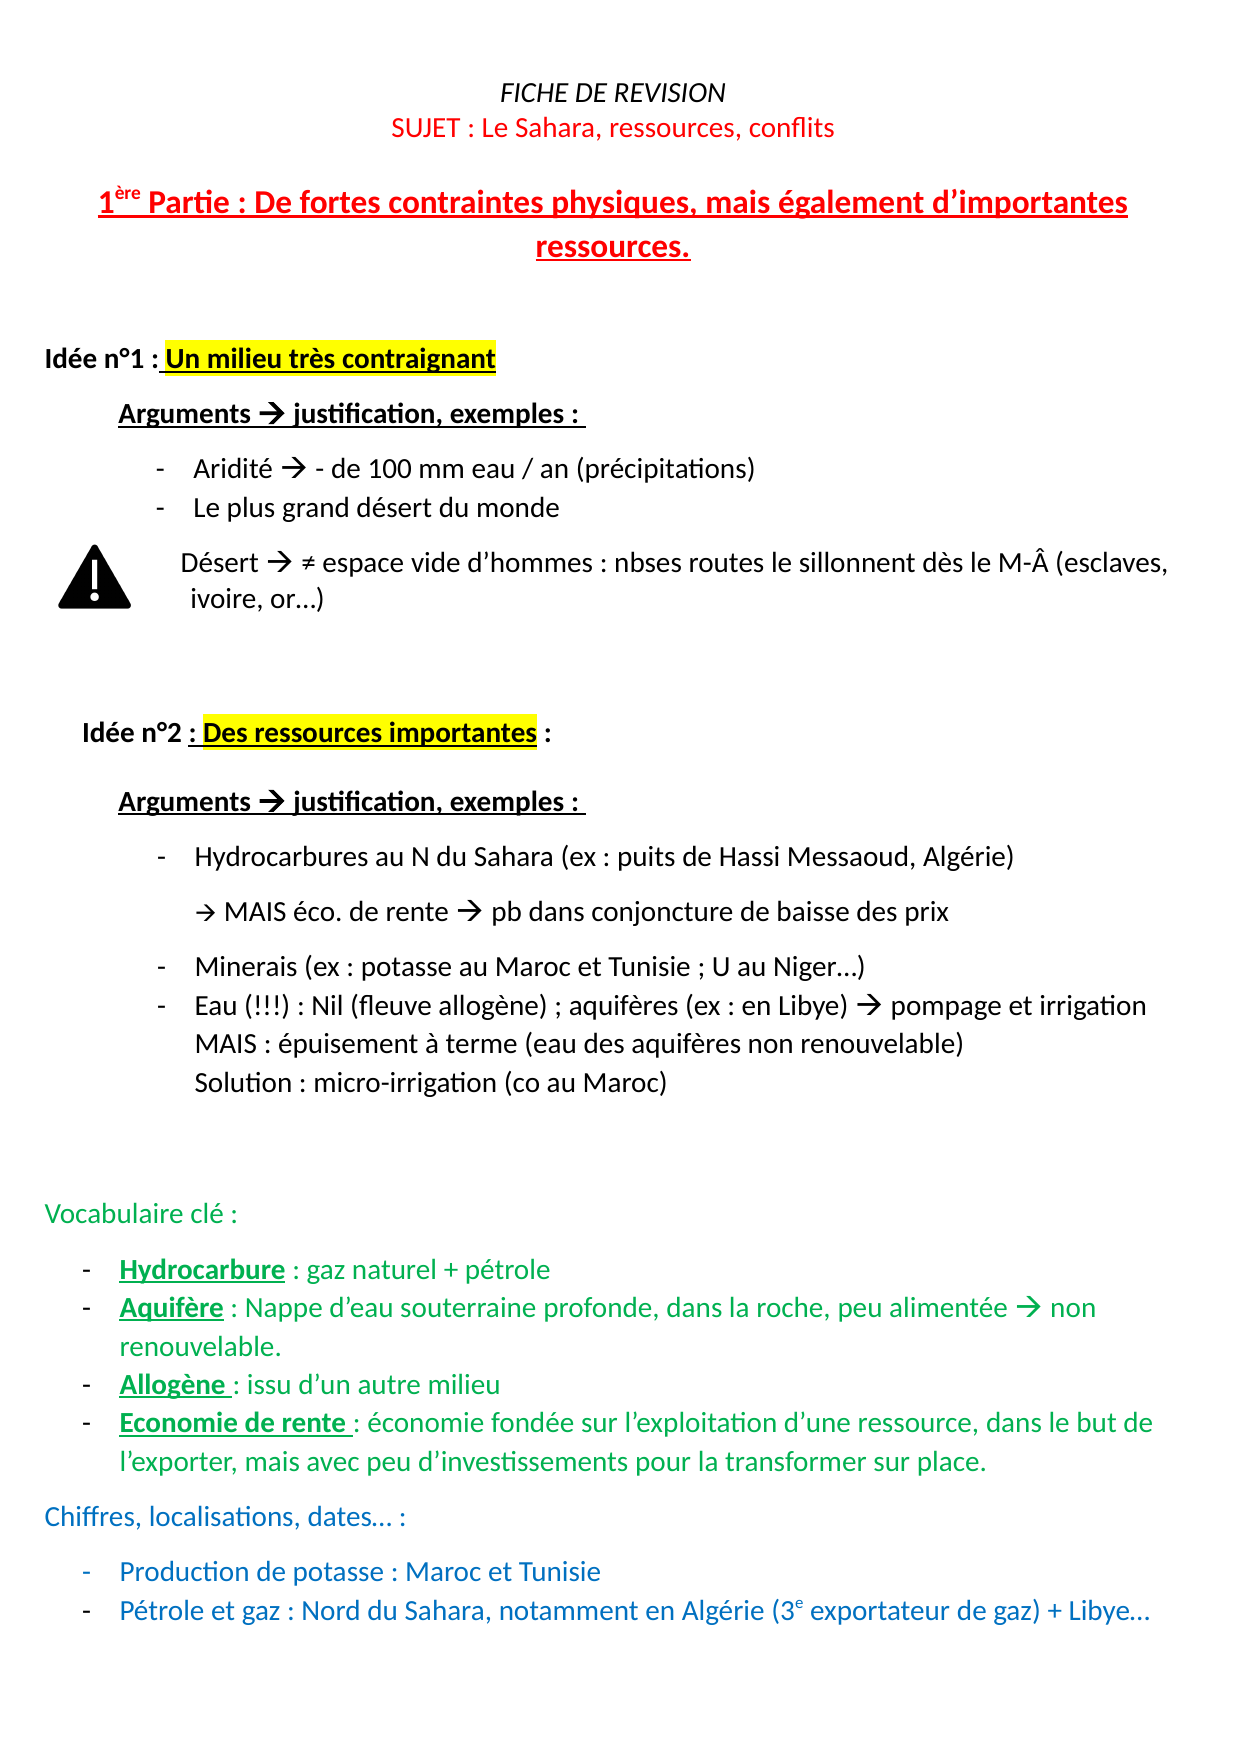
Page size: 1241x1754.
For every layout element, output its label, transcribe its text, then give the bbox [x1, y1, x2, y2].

text Désert  ≠ espace vide d’hommes : nbses routes le sillonnent dès le M-Â (esclaves, ivoire, or…) [82, 544, 1181, 615]
list MAIS : épuisement à terme (eau des aquifères non renouvelable) [194, 1025, 1181, 1061]
list Minerais (ex : potasse au Maroc et Tunisie ; U au Niger…) [157, 948, 1181, 984]
list Eau (!!!) : Nil (fleuve allogène) ; aquifères (ex : en Libye)  pompage et irrigation [157, 987, 1181, 1022]
list Le plus grand désert du monde [156, 489, 1181, 524]
text 1ère Partie : De fortes contraintes physiques, mais également d’importantes ressources. [44, 181, 1181, 265]
text Vocabulaire clé : [44, 1196, 1181, 1231]
list Production de potasse : Maroc et Tunisie [82, 1553, 1181, 1589]
list Aquifère : Nappe d’eau souterraine profonde, dans la roche, peu alimentée  non renouvelable. [82, 1289, 1181, 1363]
list Hydrocarbure : gaz naturel + pétrole [82, 1251, 1181, 1286]
list Hydrocarbures au N du Sahara (ex : puits de Hassi Messaoud, Algérie) [157, 838, 1181, 874]
list Aridité  - de 100 mm eau / an (précipitations) [156, 451, 1181, 486]
text Idée n°1 : Un milieu très contraignant [44, 340, 1181, 376]
text Idée n°2 : Des ressources importantes : [82, 714, 1181, 750]
list Pétrole et gaz : Nord du Sahara, notamment en Algérie (3e exportateur de gaz) + Libye… [82, 1592, 1181, 1627]
text Arguments  justification, exemples : [118, 783, 1181, 819]
text Arguments  justification, exemples : [118, 395, 1181, 431]
list Economie de rente : économie fondée sur l’exploitation d’une ressource, dans le but de l’exporter, mais avec peu d’investissements pour la transformer sur place. [82, 1404, 1181, 1478]
text  MAIS éco. de rente  pb dans conjoncture de baisse des prix [194, 893, 1181, 929]
text Chiffres, localisations, dates… : [44, 1498, 1181, 1534]
list Solution : micro-irrigation (co au Maroc) [194, 1064, 1181, 1099]
list Allogène : issu d’un autre milieu [82, 1366, 1181, 1402]
